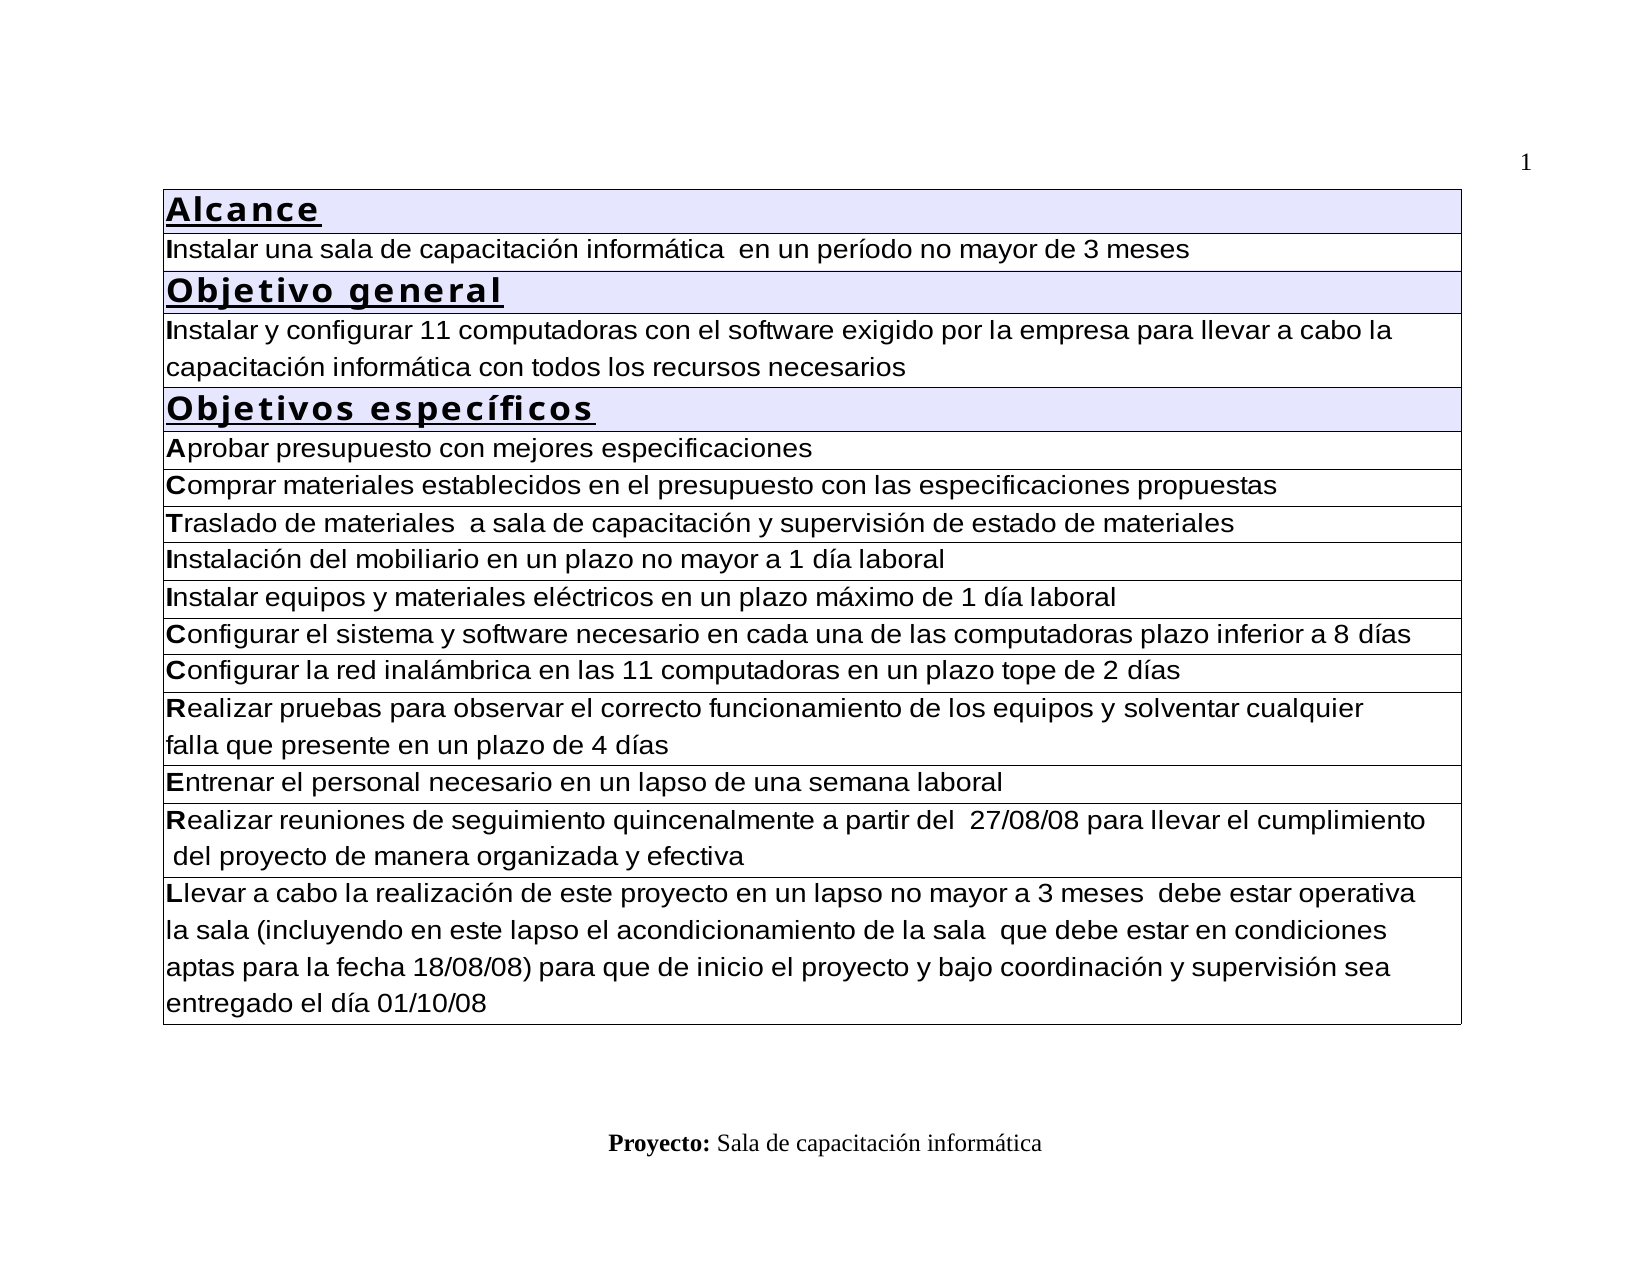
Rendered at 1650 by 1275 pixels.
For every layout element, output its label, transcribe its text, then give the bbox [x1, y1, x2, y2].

text 9 [118, 147, 1532, 176]
